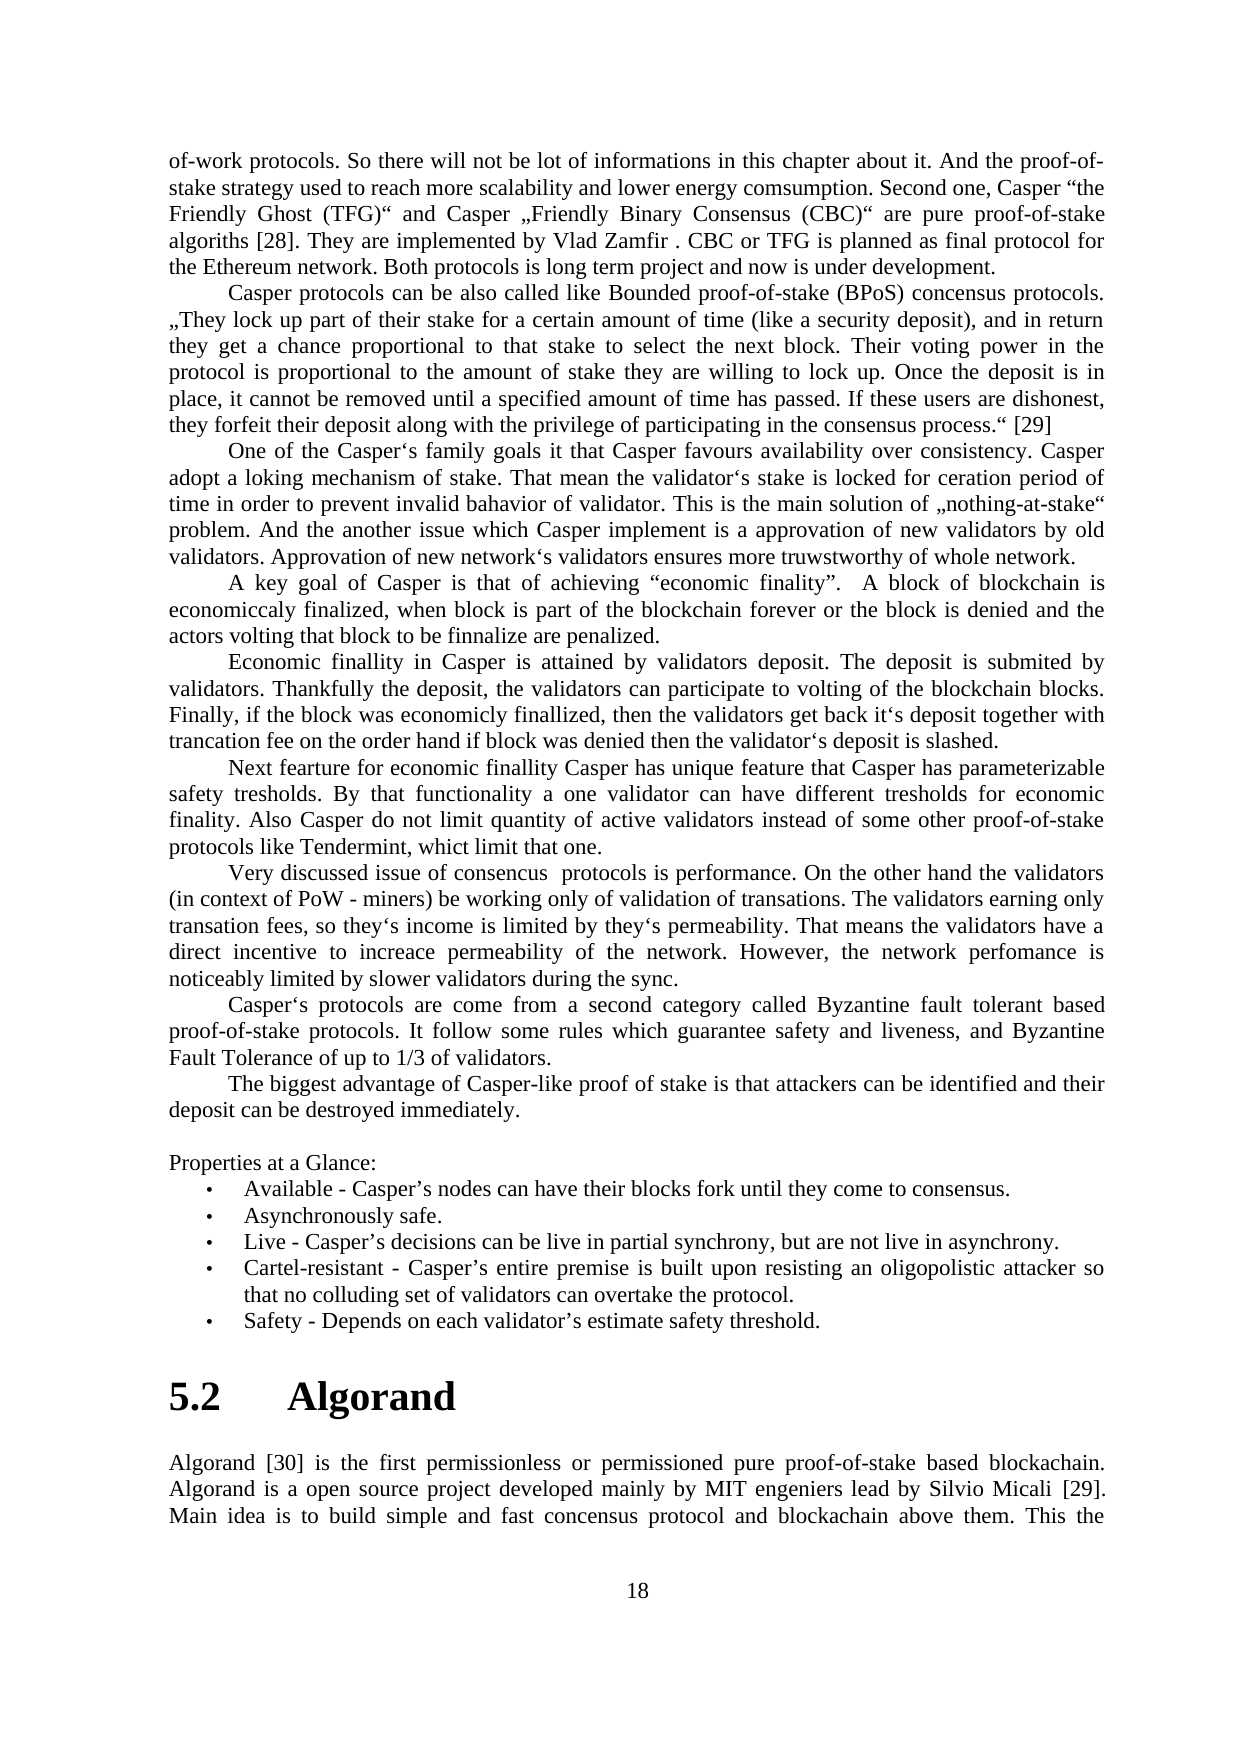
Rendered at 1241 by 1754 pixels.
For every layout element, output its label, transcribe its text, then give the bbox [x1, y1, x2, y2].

text The biggest advantage of Casper-like proof of stake is that attackers can be identified and their deposit can be destroyed immediately. [169, 1070, 1106, 1123]
text Casper protocols can be also called like Bounded proof-of-stake (BPoS) concensus protocols. „They lock up part of their stake for a certain amount of time (like a security deposit), and in return they get a chance proportional to that stake to select the next block. Their voting power in the protocol is proportional to the amount of stake they are willing to lock up. Once the deposit is in place, it cannot be removed until a specified amount of time has passed. If these users are dishonest, they forfeit their deposit along with the privilege of participating in the consensus process.“ [29] [169, 279, 1106, 437]
subtitle Algorand [169, 1371, 1106, 1419]
text of-work protocols. So there will not be lot of informations in this chapter about it. And the proof-of-stake strategy used to reach more scalability and lower energy comsumption. Second one, Casper “the Friendly Ghost (TFG)“ and Casper „Friendly Binary Consensus (CBC)“ are pure proof-of-stake algoriths [28]. They are implemented by Vlad Zamfir . CBC or TFG is planned as final protocol for the Ethereum network. Both protocols is long term project and now is under development. [169, 148, 1106, 279]
text Casper‘s protocols are come from a second category called Byzantine fault tolerant based proof-of-stake protocols. It follow some rules which guarantee safety and liveness, and Byzantine Fault Tolerance of up to 1/3 of validators. [169, 991, 1106, 1070]
text Properties at a Glance: [169, 1149, 1106, 1175]
text A key goal of Casper is that of achieving “economic finality”. A block of blockchain is economiccaly finalized, when block is part of the blockchain forever or the block is denied and the actors volting that block to be finnalize are penalized. [169, 569, 1106, 648]
list Live - Casper’s decisions can be live in partial synchrony, but are not live in asynchrony. [206, 1228, 1106, 1254]
text Very discussed issue of consencus protocols is performance. On the other hand the validators (in context of PoW - miners) be working only of validation of transations. The validators earning only transation fees, so they‘s income is limited by they‘s permeability. That means the validators have a direct incentive to increace permeability of the network. However, the network perfomance is noticeably limited by slower validators during the sync. [169, 859, 1106, 991]
text Algorand [30] is the first permissionless or permissioned pure proof-of-stake based blockachain. Algorand is a open source project developed mainly by MIT engeniers lead by Silvio Micali [29]. Main idea is to build simple and fast concensus protocol and blockachain above them. This the [169, 1449, 1106, 1528]
list Available - Casper’s nodes can have their blocks fork until they come to consensus. [206, 1175, 1106, 1202]
list Asynchronously safe. [206, 1202, 1106, 1228]
text One of the Casper‘s family goals it that Casper favours availability over consistency. Casper adopt a loking mechanism of stake. That mean the validator‘s stake is locked for ceration period of time in order to prevent invalid bahavior of validator. This is the main solution of „nothing-at-stake“ problem. And the another issue which Casper implement is a approvation of new validators by old validators. Approvation of new network‘s validators ensures more truwstworthy of whole network. [169, 437, 1106, 569]
text Economic finallity in Casper is attained by validators deposit. The deposit is submited by validators. Thankfully the deposit, the validators can participate to volting of the blockchain blocks. Finally, if the block was economicly finallized, then the validators get back it‘s deposit together with trancation fee on the order hand if block was denied then the validator‘s deposit is slashed. [169, 648, 1106, 754]
list Cartel-resistant - Casper’s entire premise is built upon resisting an oligopolistic attacker so that no colluding set of validators can overtake the protocol. [206, 1254, 1106, 1307]
text Next fearture for economic finallity Casper has unique feature that Casper has parameterizable safety tresholds. By that functionality a one validator can have different tresholds for economic finality. Also Casper do not limit quantity of active validators instead of some other proof-of-stake protocols like Tendermint, whict limit that one. [169, 754, 1106, 859]
list Safety - Depends on each validator’s estimate safety threshold. [206, 1307, 1106, 1333]
